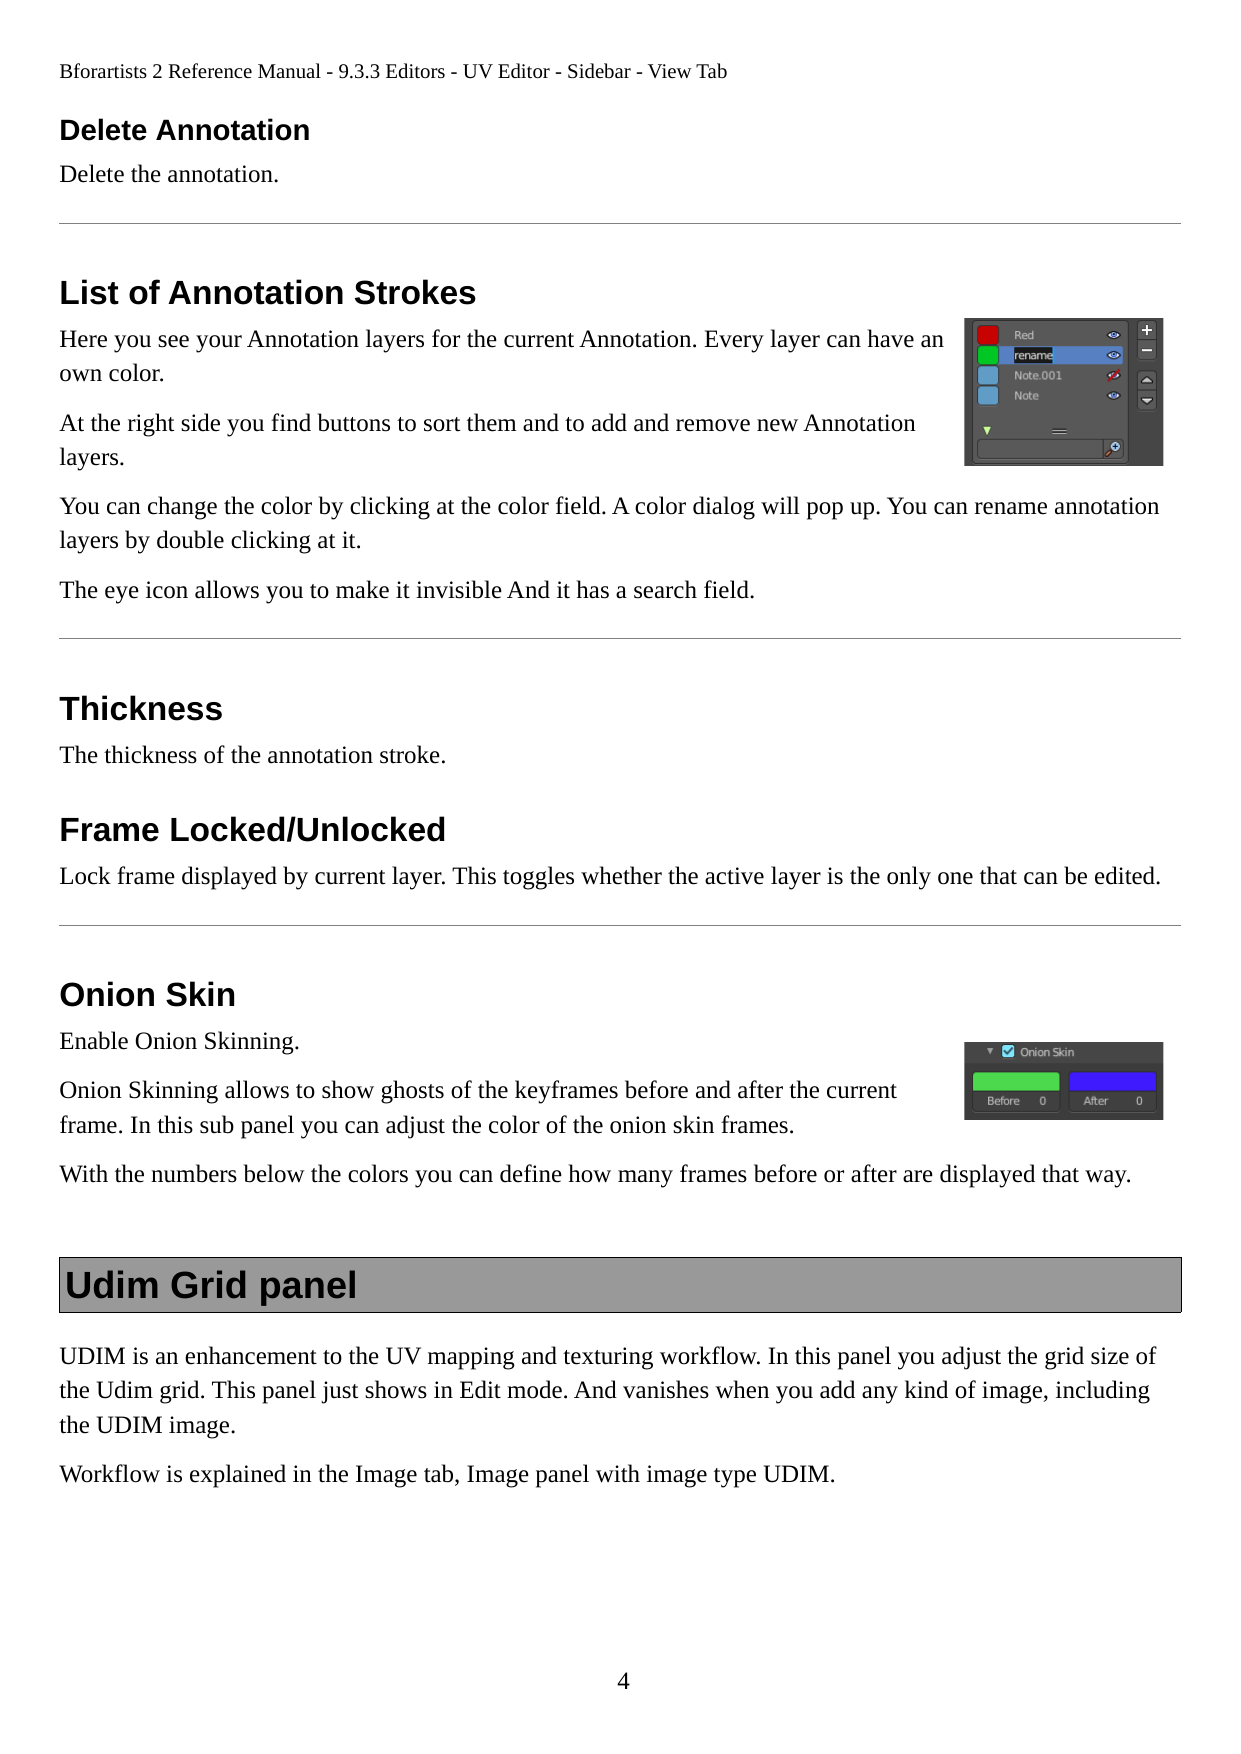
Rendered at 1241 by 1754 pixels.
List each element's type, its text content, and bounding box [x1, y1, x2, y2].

text UDIM is an enhancement to the UV mapping and texturing workflow. In this panel you adjust the grid size of the Udim grid. This panel just shows in Edit mode. And vanishes when you add any kind of image, including the UDIM image. [59, 1341, 1181, 1439]
text Lock frame displayed by current layer. This toggles whether the active layer is the only one that can be edited. [59, 861, 1181, 890]
picture [964, 318, 1164, 466]
text Enable Onion Skinning. [59, 1026, 1181, 1055]
text At the right side you find buttons to sort them and to add and remove new Annotation layers. [59, 408, 1181, 471]
subtitle Frame Locked/Unlocked [59, 810, 1181, 848]
text The thickness of the annotation stroke. [59, 740, 1181, 769]
table_header Udim Grid panel [60, 1258, 1181, 1312]
subtitle List of Annotation Strokes [59, 273, 1181, 312]
text The eye icon allows you to make it invisible And it has a search field. [59, 575, 1181, 603]
text You can change the color by clicking at the color field. A color dialog will pop up. You can rename annotation layers by double clicking at it. [59, 491, 1181, 554]
text Workflow is explained in the Image tab, Image panel with image type UDIM. [59, 1459, 1181, 1488]
subtitle Onion Skin [59, 975, 1181, 1014]
text With the numbers below the colors you can define how many frames before or after are displayed that way. [59, 1159, 1181, 1187]
subtitle Delete Annotation [59, 113, 1181, 146]
text Delete the annotation. [59, 159, 1181, 188]
text Here you see your Annotation layers for the current Annotation. Every layer can have an own color. [59, 324, 964, 387]
picture [964, 1042, 1164, 1120]
subtitle Thickness [59, 689, 1181, 727]
text Onion Skinning allows to show ghosts of the keyframes before and after the current frame. In this sub panel you can adjust the color of the onion skin frames. [59, 1075, 1181, 1138]
